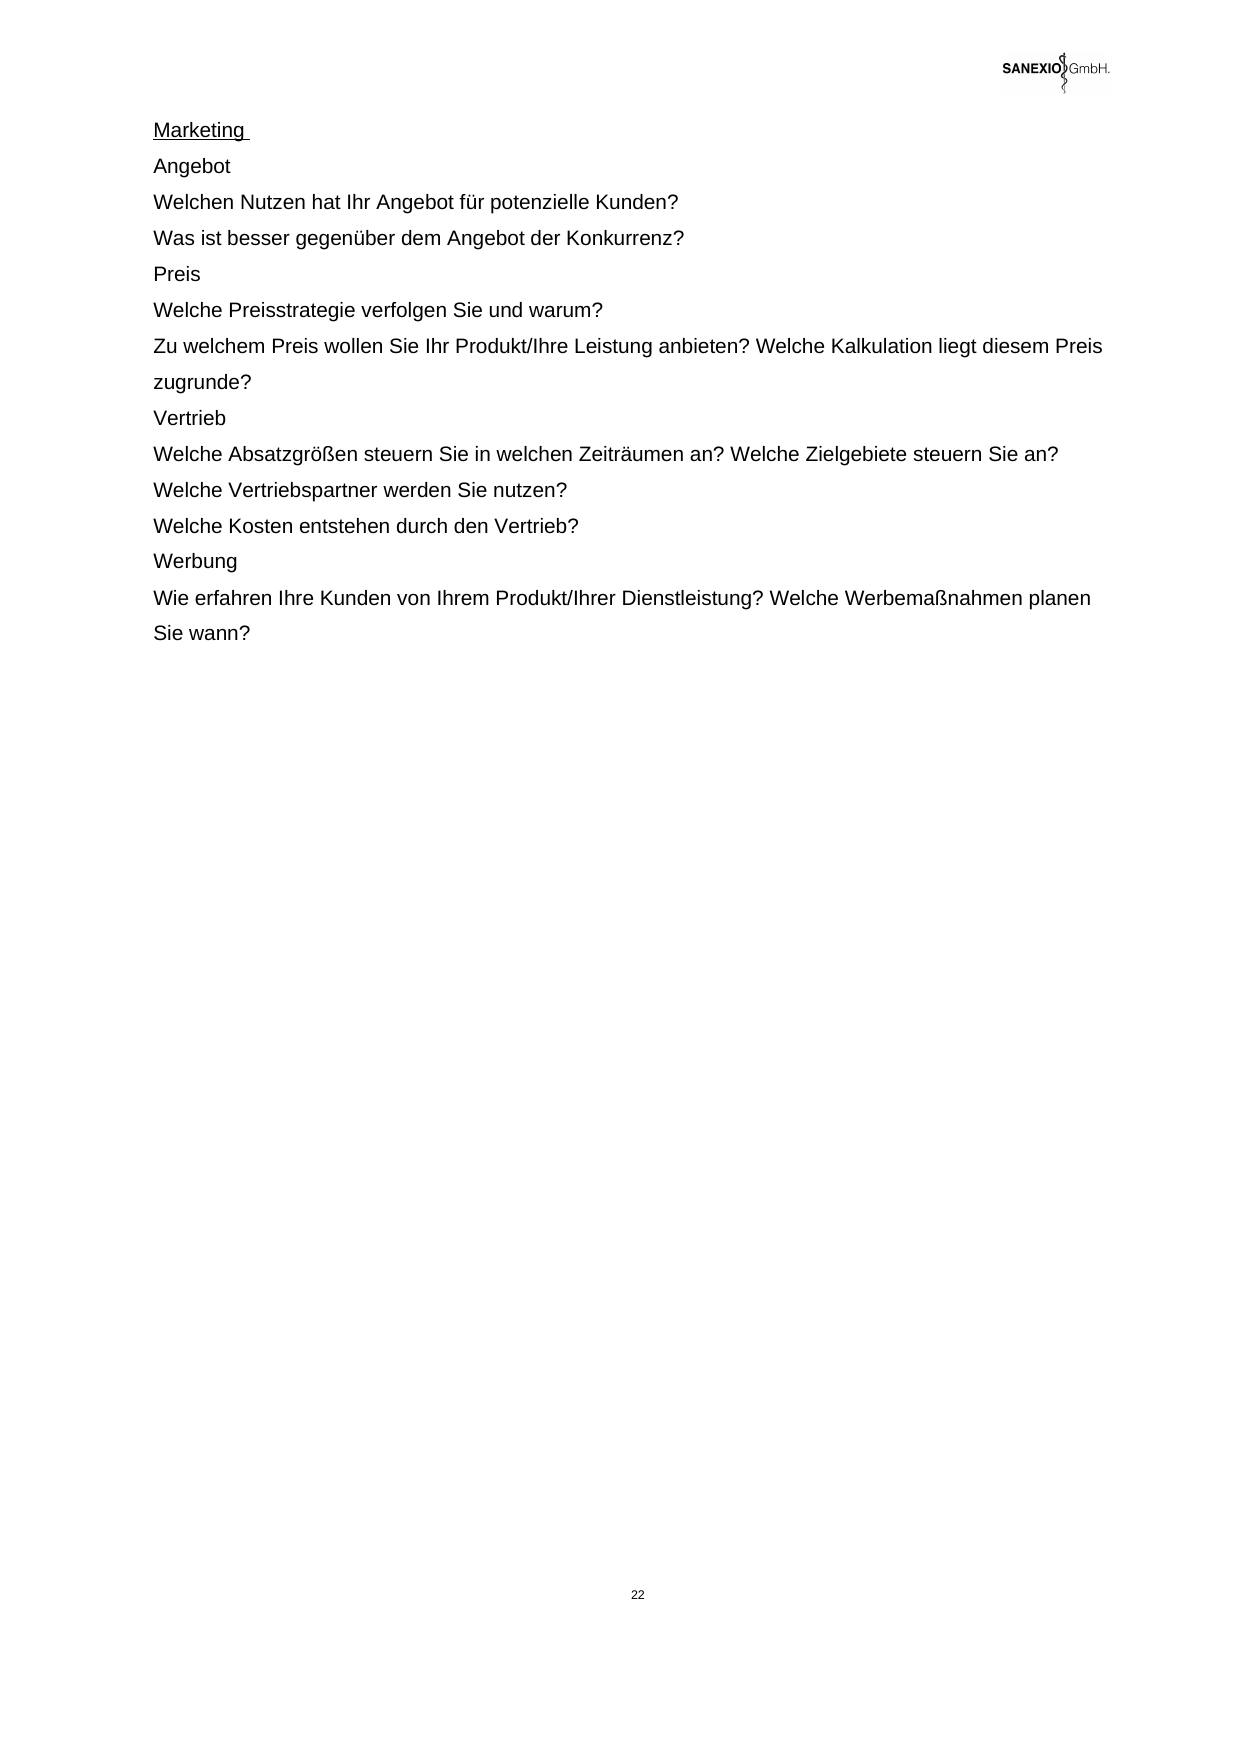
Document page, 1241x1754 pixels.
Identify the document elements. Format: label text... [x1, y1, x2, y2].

picture [1002, 52, 1110, 94]
subtitle Welche Absatzgrößen steuern Sie in welchen Zeiträumen an? Welche Zielgebiete steuern Sie an? Welche Vertriebspartner werden Sie nutzen? Welche Kosten entstehen durch den Vertrieb? [153, 442, 1122, 537]
subtitle Marketing [153, 118, 1122, 142]
subtitle Was ist besser gegenüber dem Angebot der Konkurrenz? [153, 226, 1122, 250]
subtitle Preis [153, 262, 1122, 286]
subtitle Vertrieb [153, 406, 1122, 429]
subtitle Angebot [153, 154, 1122, 178]
subtitle Welche Preisstrategie verfolgen Sie und warum? Zu welchem Preis wollen Sie Ihr Produkt/Ihre Leistung anbieten? Welche Kalkulation liegt diesem Preis zugrunde? [153, 298, 1122, 394]
subtitle Welchen Nutzen hat Ihr Angebot für potenzielle Kunden? [153, 190, 1122, 214]
subtitle Wie erfahren Ihre Kunden von Ihrem Produkt/Ihrer Dienstleistung? Welche Werbemaßnahmen planen Sie wann? [153, 585, 1122, 645]
subtitle Werbung [153, 549, 1122, 573]
